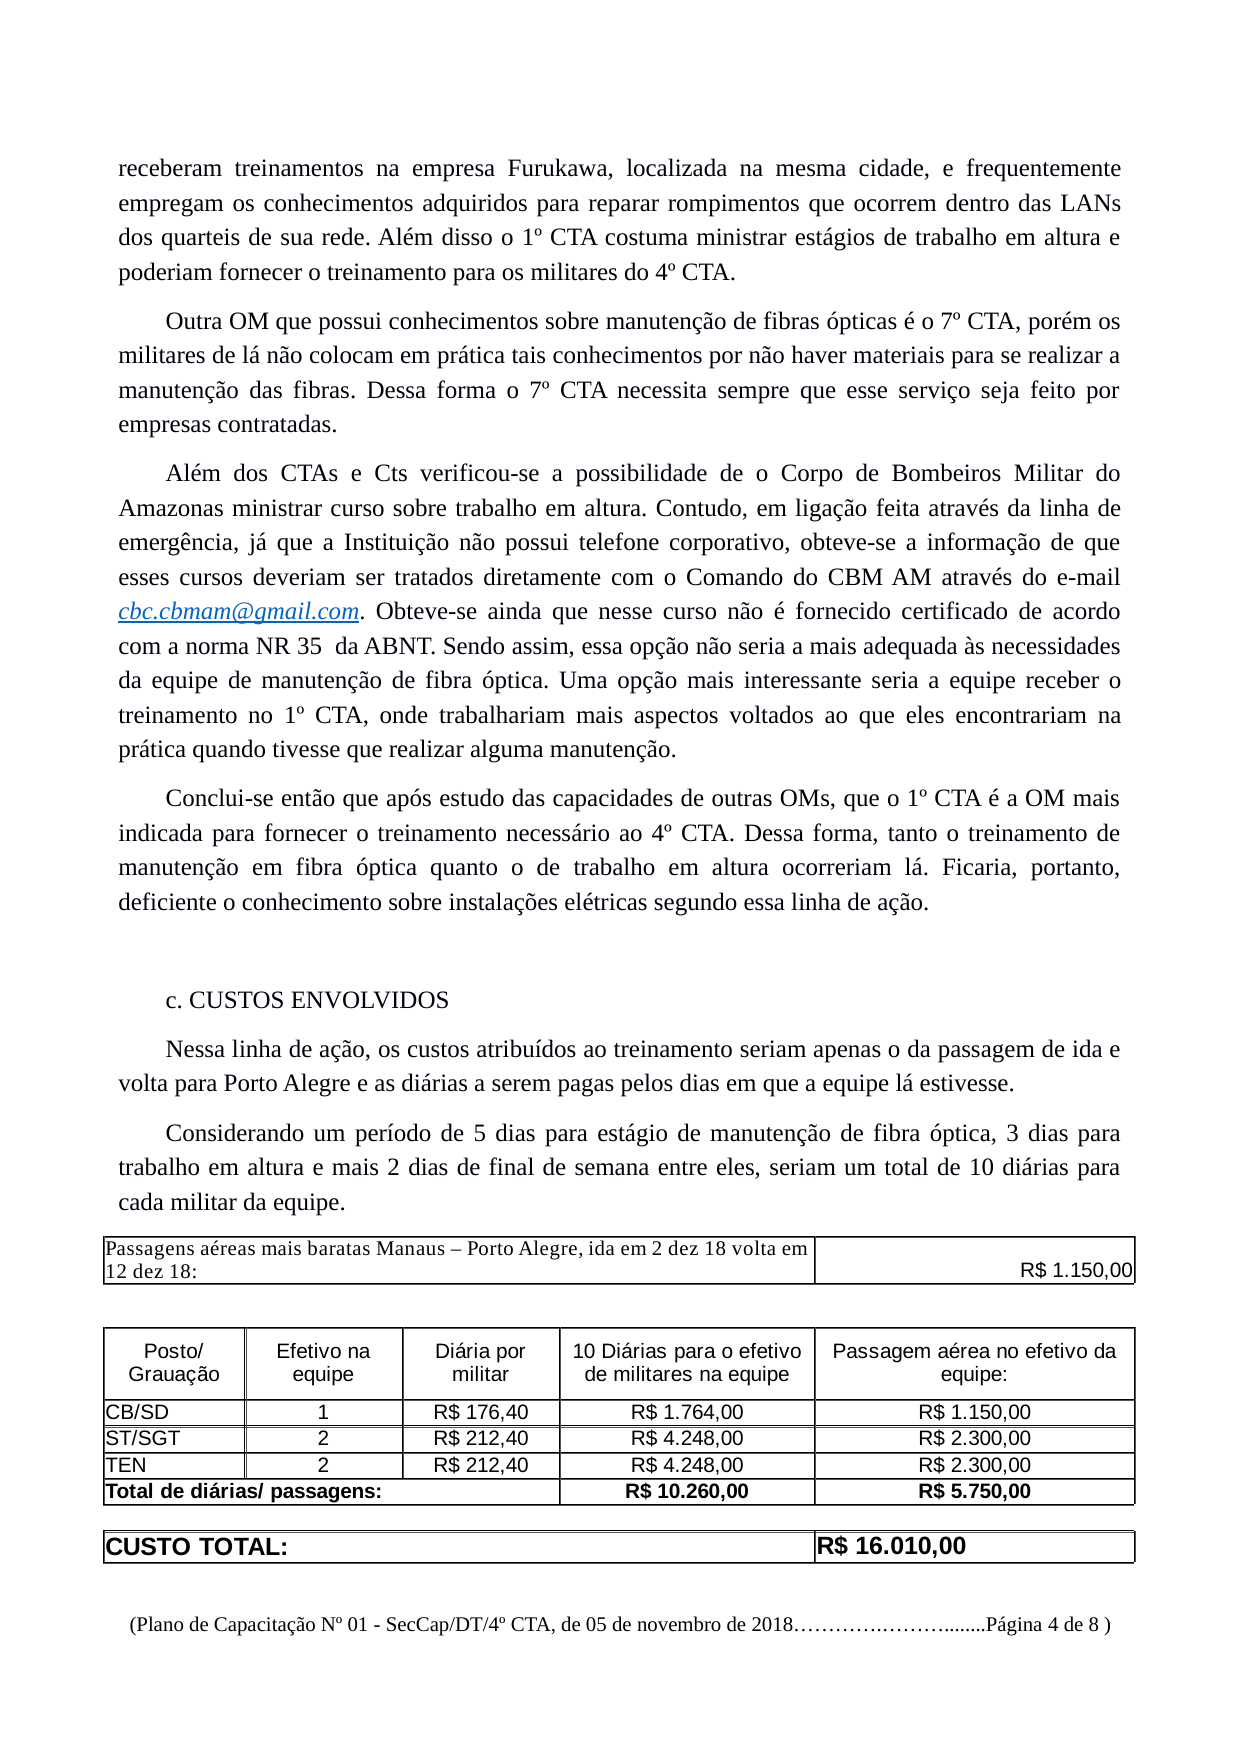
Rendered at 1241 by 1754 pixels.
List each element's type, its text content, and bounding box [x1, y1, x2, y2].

text Nessa linha de ação, os custos atribuídos ao treinamento seriam apenas o da passagem de ida e volta para Porto Alegre e as diárias a serem pagas pelos dias em que a equipe lá estivesse. [118, 1034, 1122, 1097]
text Conclui-se então que após estudo das capacidades de outras OMs, que o 1º CTA é a OM mais indicada para fornecer o treinamento necessário ao 4º CTA. Dessa forma, tanto o treinamento de manutenção em fibra óptica quanto o de trabalho em altura ocorreriam lá. Ficaria, portanto, deficiente o conhecimento sobre instalações elétricas segundo essa linha de ação. [118, 783, 1122, 916]
text Outra OM que possui conhecimentos sobre manutenção de fibras ópticas é o 7º CTA, porém os militares de lá não colocam em prática tais conhecimentos por não haver materiais para se realizar a manutenção das fibras. Dessa forma o 7º CTA necessita sempre que esse serviço seja feito por empresas contratadas. [118, 306, 1122, 438]
text Considerando um período de 5 dias para estágio de manutenção de fibra óptica, 3 dias para trabalho em altura e mais 2 dias de final de semana entre eles, seriam um total de 10 diárias para cada militar da equipe. [118, 1118, 1122, 1215]
text c. CUSTOS ENVOLVIDOS [118, 985, 1122, 1014]
text Além dos CTAs e Cts verificou-se a possibilidade de o Corpo de Bombeiros Militar do Amazonas ministrar curso sobre trabalho em altura. Contudo, em ligação feita através da linha de emergência, já que a Instituição não possui telefone corporativo, obteve-se a informação de que esses cursos deveriam ser tratados diretamente com o Comando do CBM AM através do e-mail cbc.cbmam@gmail.com. Obteve-se ainda que nesse curso não é fornecido certificado de acordo com a norma NR 35 da ABNT. Sendo assim, essa opção não seria a mais adequada às necessidades da equipe de manutenção de fibra óptica. Uma opção mais interessante seria a equipe receber o treinamento no 1º CTA, onde trabalhariam mais aspectos voltados ao que eles encontrariam na prática quando tivesse que realizar alguma manutenção. [118, 458, 1122, 763]
text receberam treinamentos na empresa Furukawa, localizada na mesma cidade, e frequentemente empregam os conhecimentos adquiridos para reparar rompimentos que ocorrem dentro das LANs dos quarteis de sua rede. Além disso o 1º CTA costuma ministrar estágios de trabalho em altura e poderiam fornecer o treinamento para os militares do 4º CTA. [118, 153, 1122, 286]
